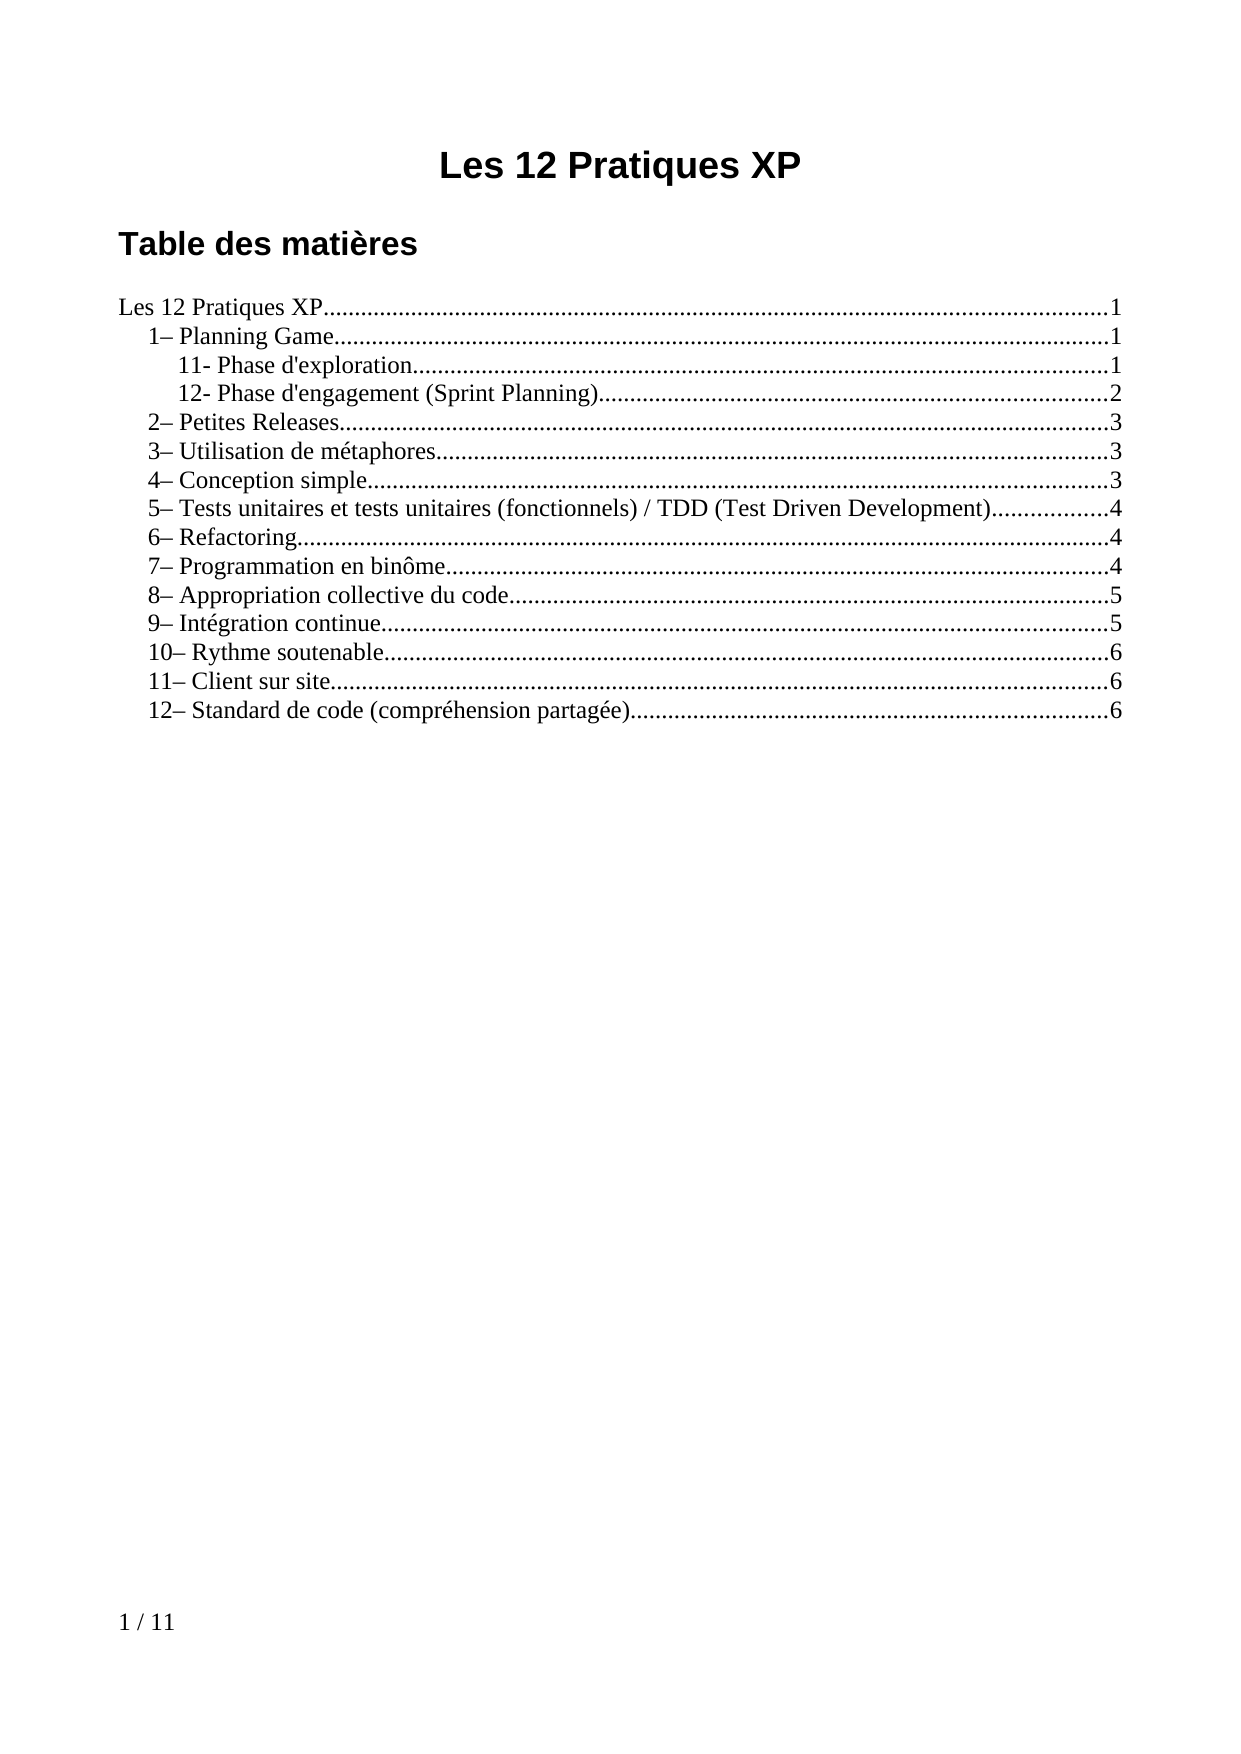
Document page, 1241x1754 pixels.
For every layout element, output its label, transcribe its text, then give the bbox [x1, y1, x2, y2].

text 12- Phase d'engagement (Sprint Planning) 2 [177, 378, 1122, 407]
text 7– Programmation en binôme 4 [148, 551, 1122, 580]
text 11- Phase d'exploration 1 [177, 350, 1122, 378]
subtitle Les 12 Pratiques XP [118, 143, 1122, 187]
text 5– Tests unitaires et tests unitaires (fonctionnels) / TDD (Test Driven Development) 4 [148, 493, 1122, 522]
text 8– Appropriation collective du code 5 [148, 580, 1122, 608]
text 10– Rythme soutenable 6 [148, 637, 1122, 666]
text 4– Conception simple 3 [148, 465, 1122, 493]
text 9– Intégration continue 5 [148, 608, 1122, 637]
text Les 12 Pratiques XP 1 [118, 292, 1122, 321]
text 12– Standard de code (compréhension partagée) 6 [148, 695, 1122, 723]
text 1– Planning Game 1 [148, 321, 1122, 350]
subtitle Table des matières [118, 224, 1122, 263]
text 6– Refactoring 4 [148, 522, 1122, 551]
text 11– Client sur site 6 [148, 666, 1122, 695]
text 3– Utilisation de métaphores 3 [148, 436, 1122, 465]
text 2– Petites Releases 3 [148, 407, 1122, 436]
